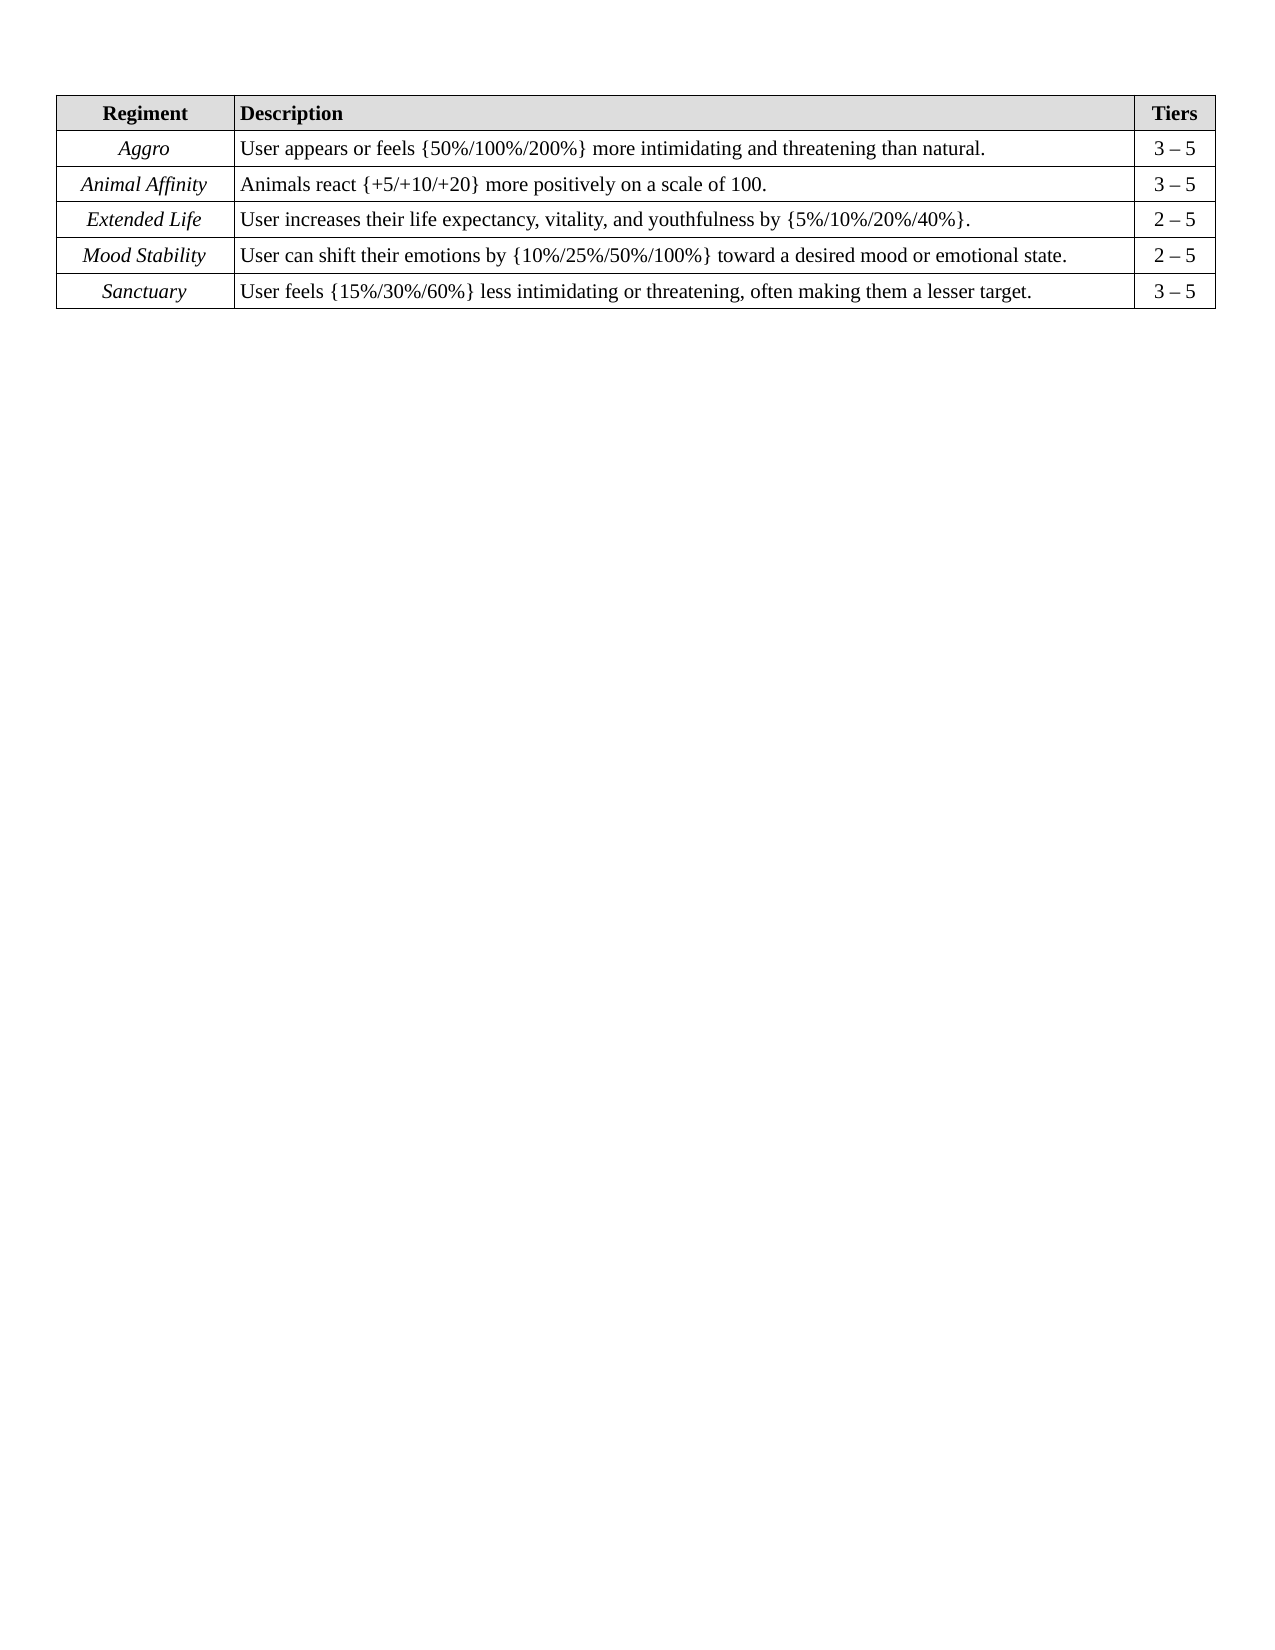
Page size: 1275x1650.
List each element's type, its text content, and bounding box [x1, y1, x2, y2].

table_header Description [235, 96, 1134, 130]
table_cell User feels {15%/30%/60%} less intimidating or threatening, often making them a lesser target. [235, 274, 1134, 308]
table_cell User appears or feels {50%/100%/200%} more intimidating and threatening than natural. [235, 131, 1134, 166]
table_cell User can shift their emotions by {10%/25%/50%/100%} toward a desired mood or emotional state. [235, 238, 1134, 273]
table_cell User increases their life expectancy, vitality, and youthfulness by {5%/10%/20%/40%}. [235, 202, 1134, 237]
table_cell Sanctuary [57, 274, 234, 308]
table_cell Extended Life [57, 202, 234, 237]
table_cell 3 – 5 [1135, 167, 1215, 201]
table_cell 2 – 5 [1135, 202, 1215, 237]
table_cell 3 – 5 [1135, 131, 1215, 166]
table_header Regiment [57, 96, 234, 130]
table_cell 3 – 5 [1135, 274, 1215, 308]
table_cell Mood Stability [57, 238, 234, 273]
table_header Tiers [1135, 96, 1215, 130]
table_cell Animal Affinity [57, 167, 234, 201]
table_cell 2 – 5 [1135, 238, 1215, 273]
table_cell Aggro [57, 131, 234, 166]
table_cell Animals react {+5/+10/+20} more positively on a scale of 100. [235, 167, 1134, 201]
